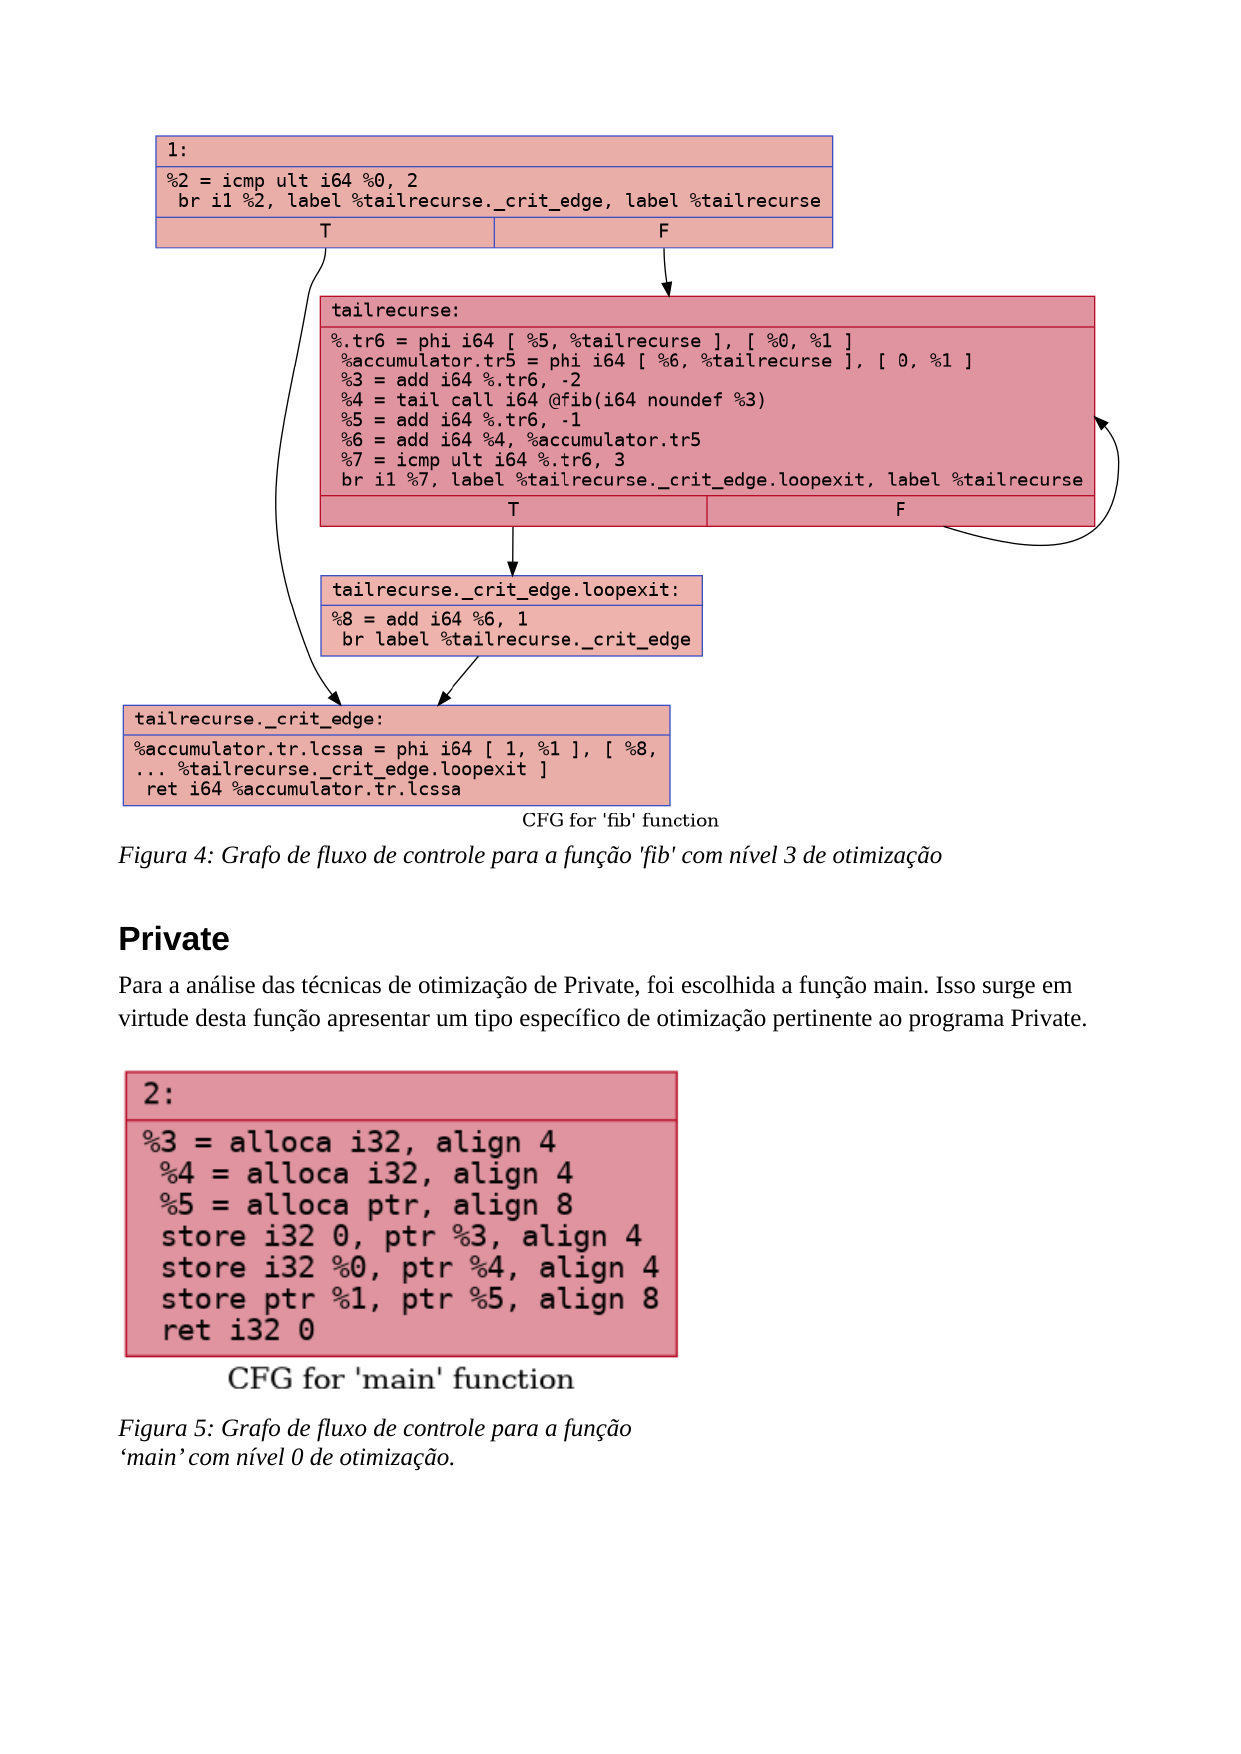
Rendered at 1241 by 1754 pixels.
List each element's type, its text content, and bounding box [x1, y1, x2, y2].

text Figura 4: Grafo de fluxo de controle para a função 'fib' com nível 3 de otimização [118, 841, 1122, 869]
picture [118, 1063, 686, 1414]
subtitle Private [118, 919, 1122, 957]
text Para a análise das técnicas de otimização de Private, foi escolhida a função main. Isso surge em virtude desta função apresentar um tipo específico de otimização pertinente ao programa Private. [118, 970, 1122, 1032]
picture [118, 130, 1123, 841]
text Figura 5: Grafo de fluxo de controle para a função ‘main’ com nível 0 de otimização. [118, 1414, 685, 1471]
